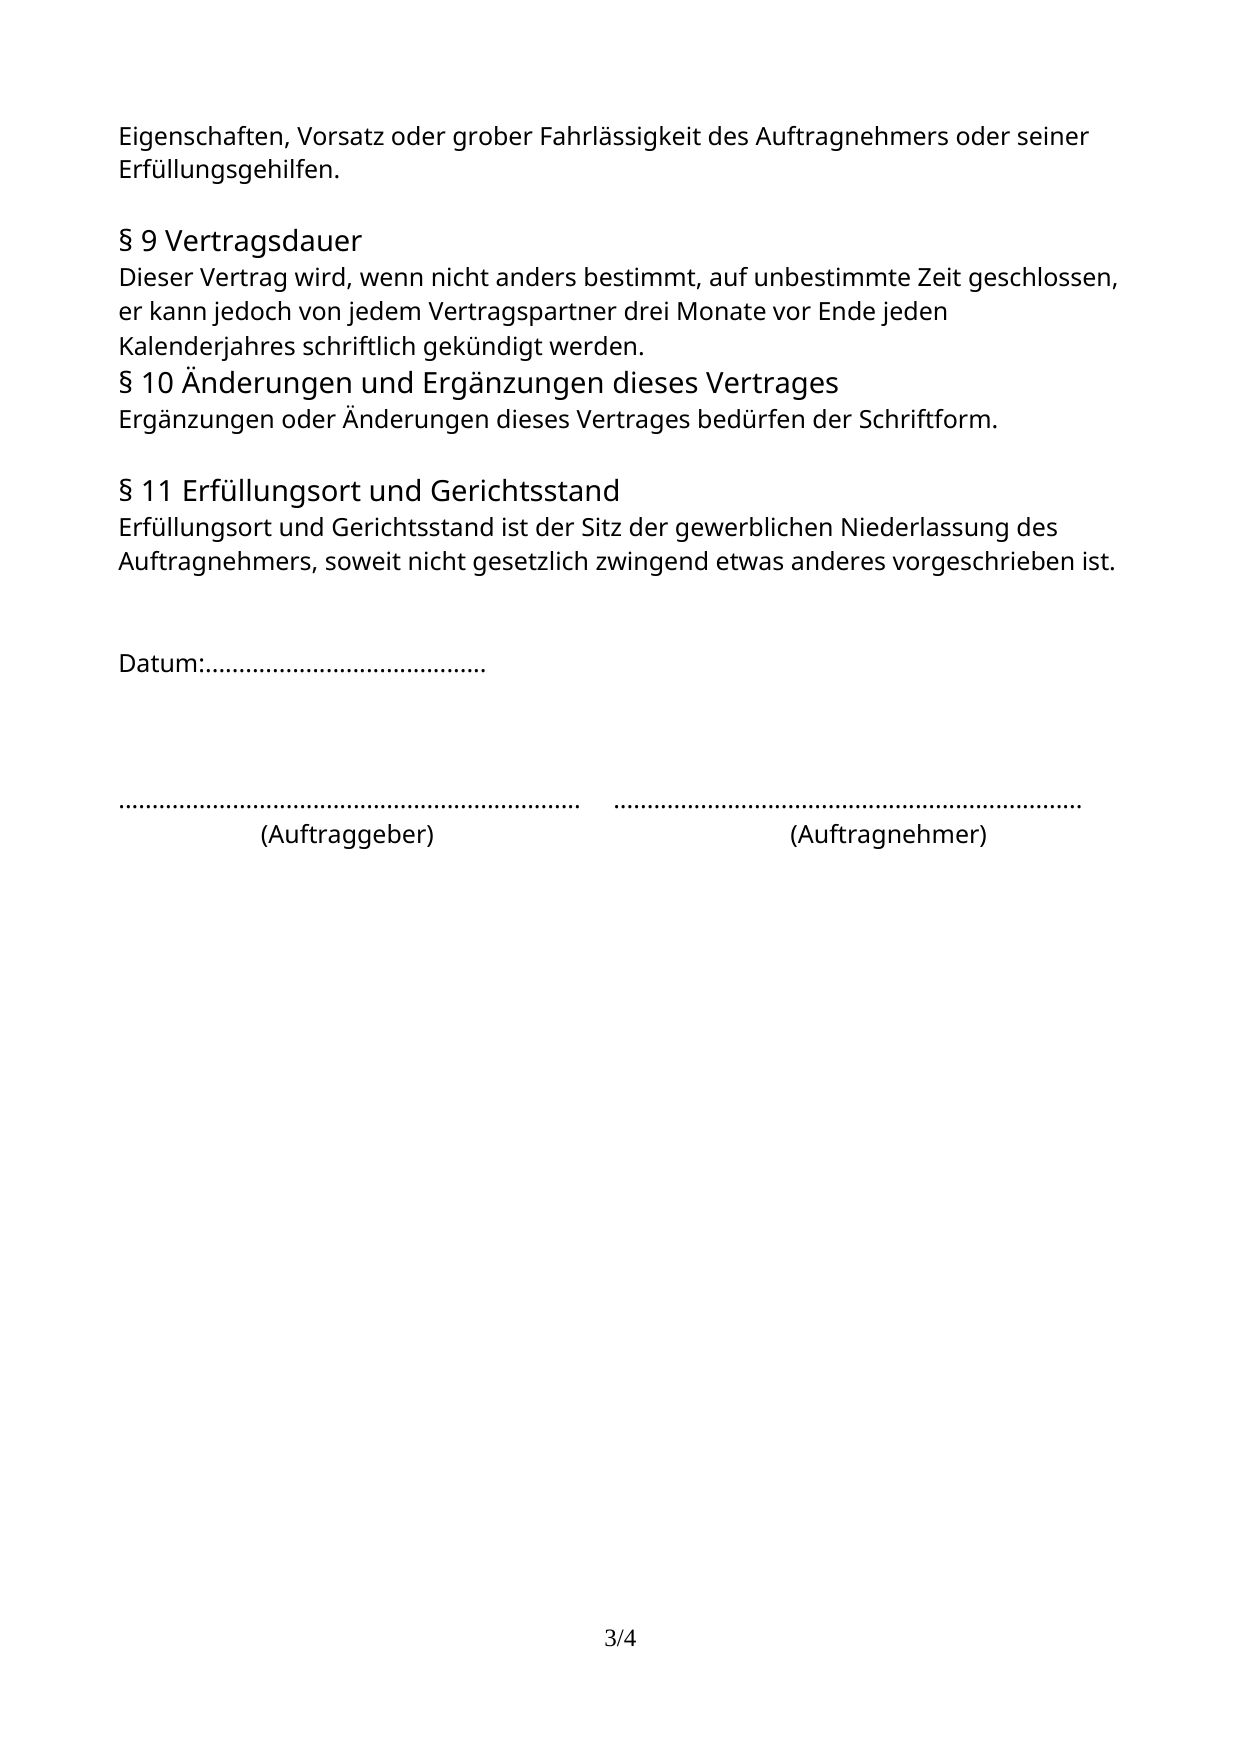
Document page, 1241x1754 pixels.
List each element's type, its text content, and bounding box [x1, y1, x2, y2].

text Dieser Vertrag wird, wenn nicht anders bestimmt, auf unbestimmte Zeit geschlossen, er kann jedoch von jedem Vertragspartner drei Monate vor Ende jeden Kalenderjahres schriftlich gekündigt werden. [118, 260, 1122, 362]
text ..................................................................... ...................................................................... [118, 782, 1122, 816]
text Eigenschaften, Vorsatz oder grober Fahrlässigkeit des Auftragnehmers oder seiner Erfüllungsgehilfen. [118, 118, 1122, 186]
text (Auftraggeber) (Auftragnehmer) [118, 816, 1122, 850]
text Datum:.......................................... [118, 646, 1122, 680]
text Erfüllungsort und Gerichtsstand ist der Sitz der gewerblichen Niederlassung des Auftragnehmers, soweit nicht gesetzlich zwingend etwas anderes vorgeschrieben ist. [118, 510, 1122, 578]
text § 9 Vertragsdauer [118, 220, 1122, 260]
text § 11 Erfüllungsort und Gerichtsstand [118, 470, 1122, 510]
text § 10 Änderungen und Ergänzungen dieses Vertrages Ergänzungen oder Änderungen dieses Vertrages bedürfen der Schriftform. [118, 362, 1122, 436]
